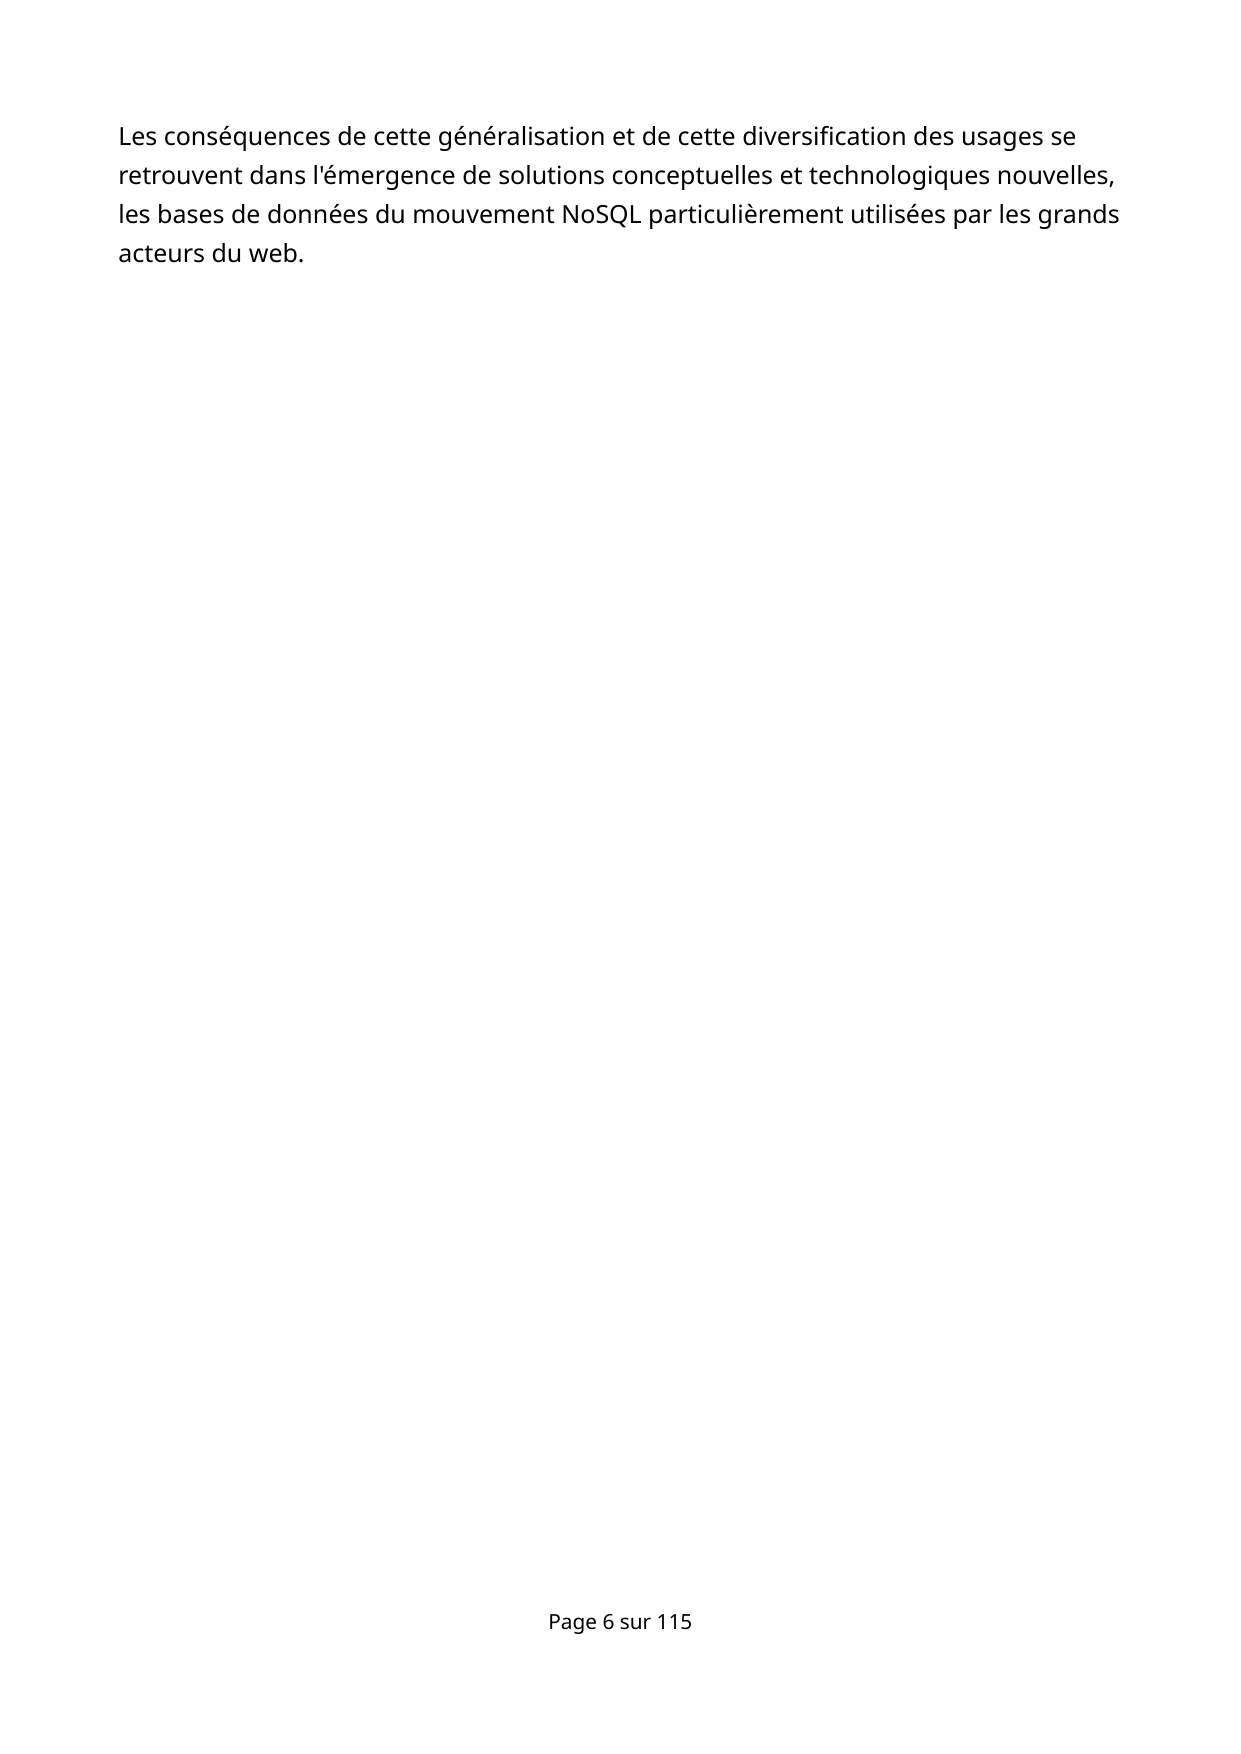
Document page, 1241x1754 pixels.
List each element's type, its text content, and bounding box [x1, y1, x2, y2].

text Les conséquences de cette généralisation et de cette diversification des usages se retrouvent dans l'émergence de solutions conceptuelles et technologiques nouvelles, les bases de données du mouvement NoSQL particulièrement utilisées par les grands acteurs du web. [118, 118, 1122, 270]
